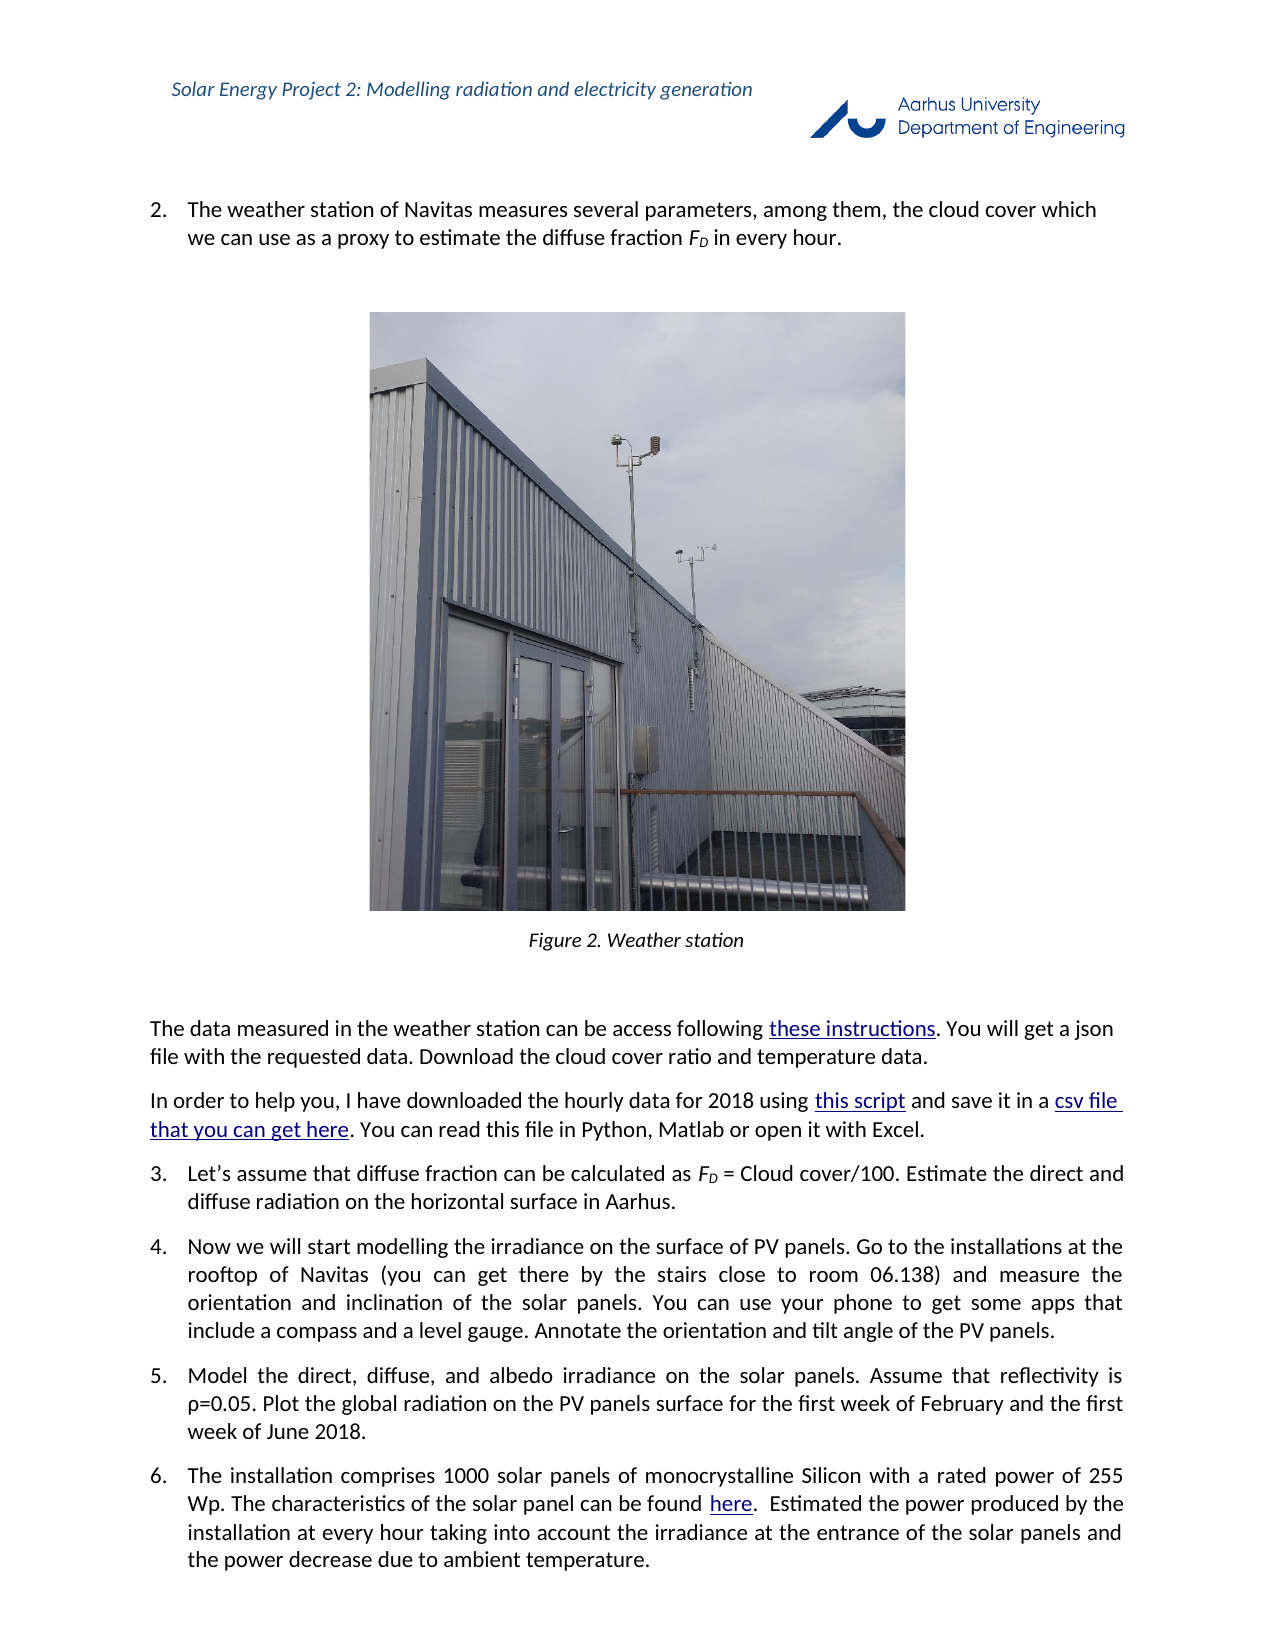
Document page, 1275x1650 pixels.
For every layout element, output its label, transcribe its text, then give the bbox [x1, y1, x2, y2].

list Model the direct, diffuse, and albedo irradiance on the solar panels. Assume that reflectivity is ρ=0.05. Plot the global radiation on the PV panels surface for the first week of February and the first week of June 2018. [150, 1361, 1125, 1445]
list The weather station of Navitas measures several parameters, among them, the cloud cover which we can use as a proxy to estimate the diffuse fraction FD in every hour. [150, 195, 1125, 251]
text In order to help you, I have downloaded the hourly data for 2018 using this script and save it in a csv file that you can get here. You can read this file in Python, Matlab or open it with Excel. [150, 1087, 1125, 1143]
list Now we will start modelling the irradiance on the surface of PV panels. Go to the installations at the rooftop of Navitas (you can get there by the stairs close to room 06.138) and measure the orientation and inclination of the solar panels. You can use your phone to get some apps that include a compass and a level gauge. Annotate the orientation and tilt angle of the PV panels. [150, 1232, 1125, 1344]
list Figure 2. Weather station [150, 927, 1125, 953]
list Let’s assume that diffuse fraction can be calculated as FD = Cloud cover/100. Estimate the direct and diffuse radiation on the horizontal surface in Aarhus. [150, 1159, 1125, 1215]
list The installation comprises 1000 solar panels of monocrystalline Silicon with a rated power of 255 Wp. The characteristics of the solar panel can be found here. Estimated the power produced by the installation at every hour taking into account the irradiance at the entrance of the solar panels and the power decrease due to ambient temperature. [150, 1462, 1125, 1574]
text The data measured in the weather station can be access following these instructions. You will get a json file with the requested data. Download the cloud cover ratio and temperature data. [150, 1014, 1125, 1070]
